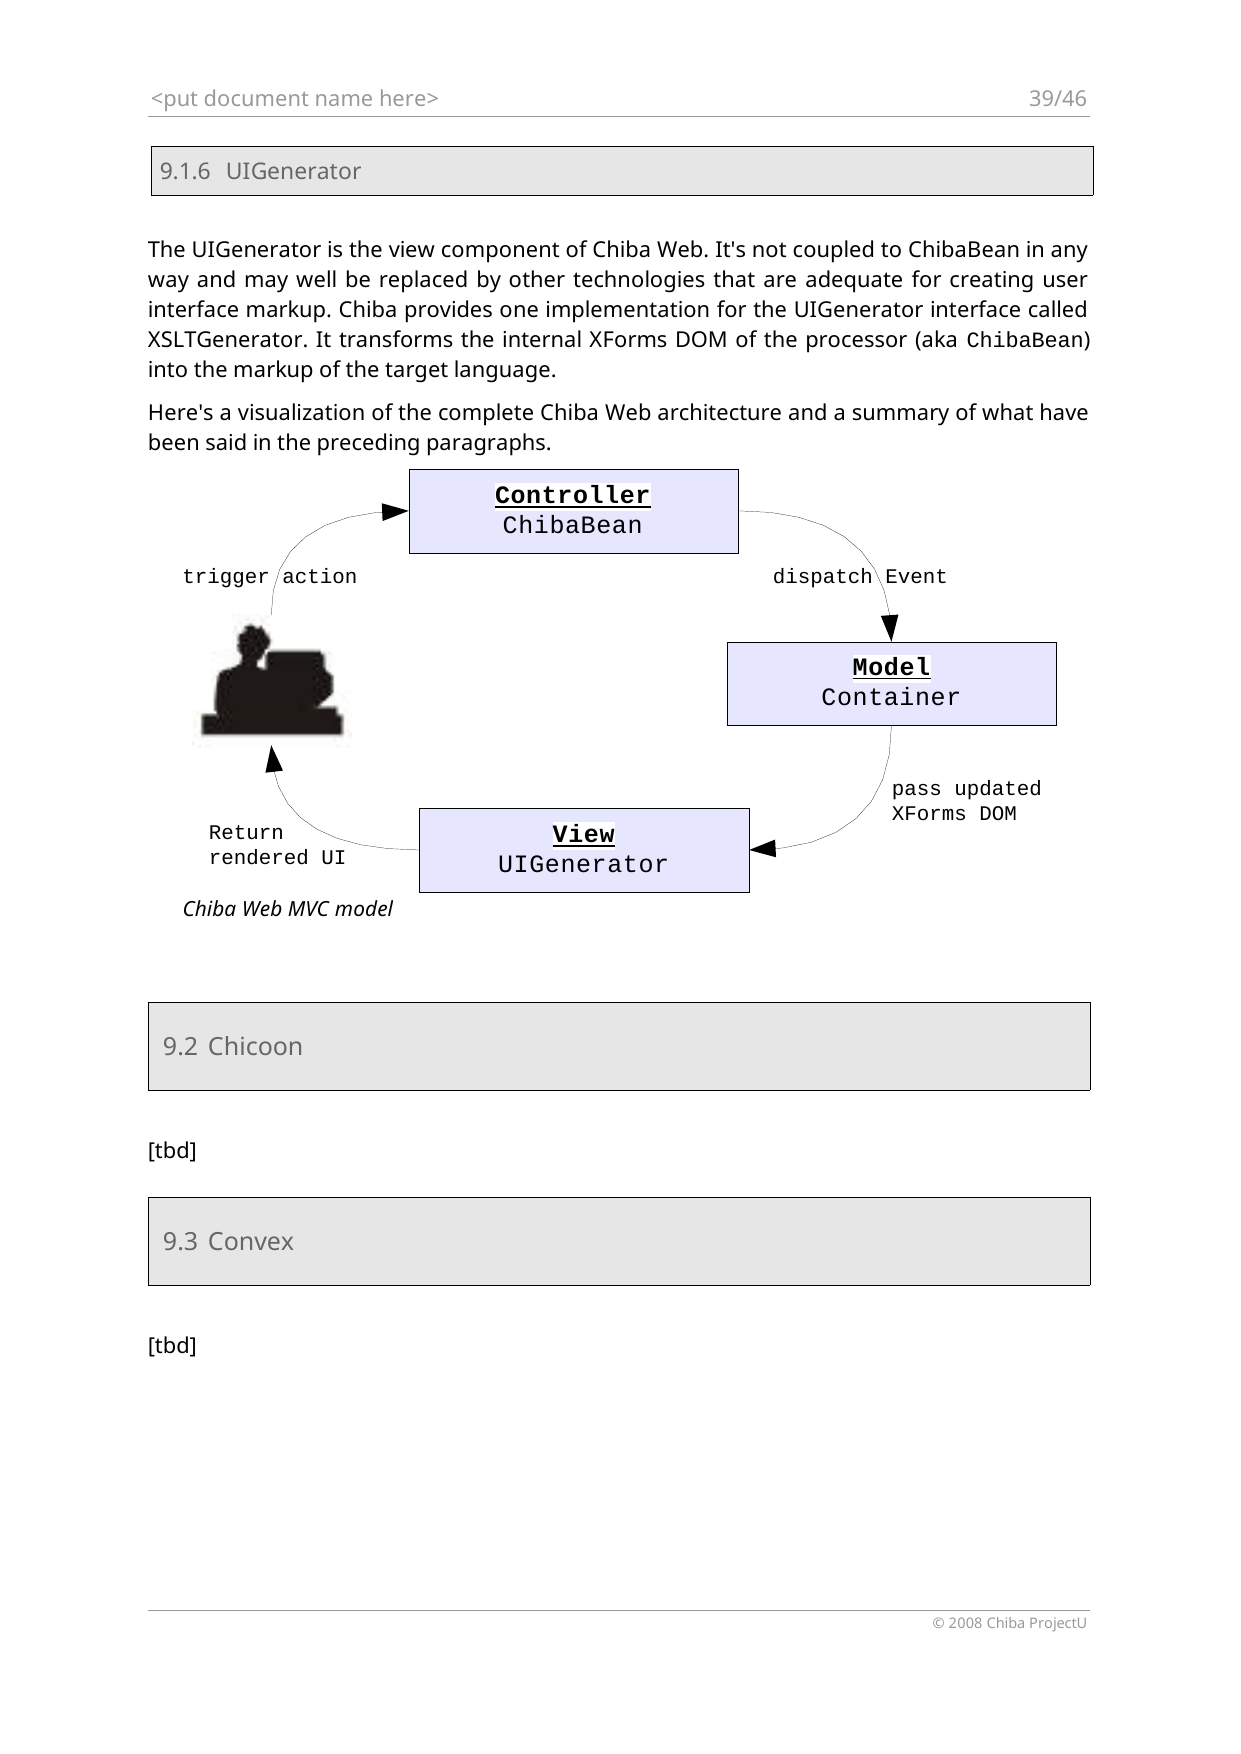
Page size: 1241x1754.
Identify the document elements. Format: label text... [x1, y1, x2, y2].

text [tbd] [148, 1135, 1090, 1165]
text The UIGenerator is the view component of Chiba Web. It's not coupled to ChibaBean in any way and may well be replaced by other technologies that are adequate for creating user interface markup. Chiba provides one implementation for the UIGenerator interface called XSLTGenerator. It transforms the internal XForms DOM of the processor (aka ChibaBean) into the markup of the target language. [148, 234, 1090, 384]
text [tbd] [148, 1330, 1090, 1360]
text Chiba Web MVC model [182, 469, 1055, 922]
text Here's a visualization of the complete Chiba Web architecture and a summary of what have been said in the preceding paragraphs. [148, 396, 1090, 456]
subtitle Chicoon [149, 1003, 1090, 1090]
subtitle UIGenerator [152, 147, 1093, 195]
subtitle Convex [149, 1198, 1090, 1285]
